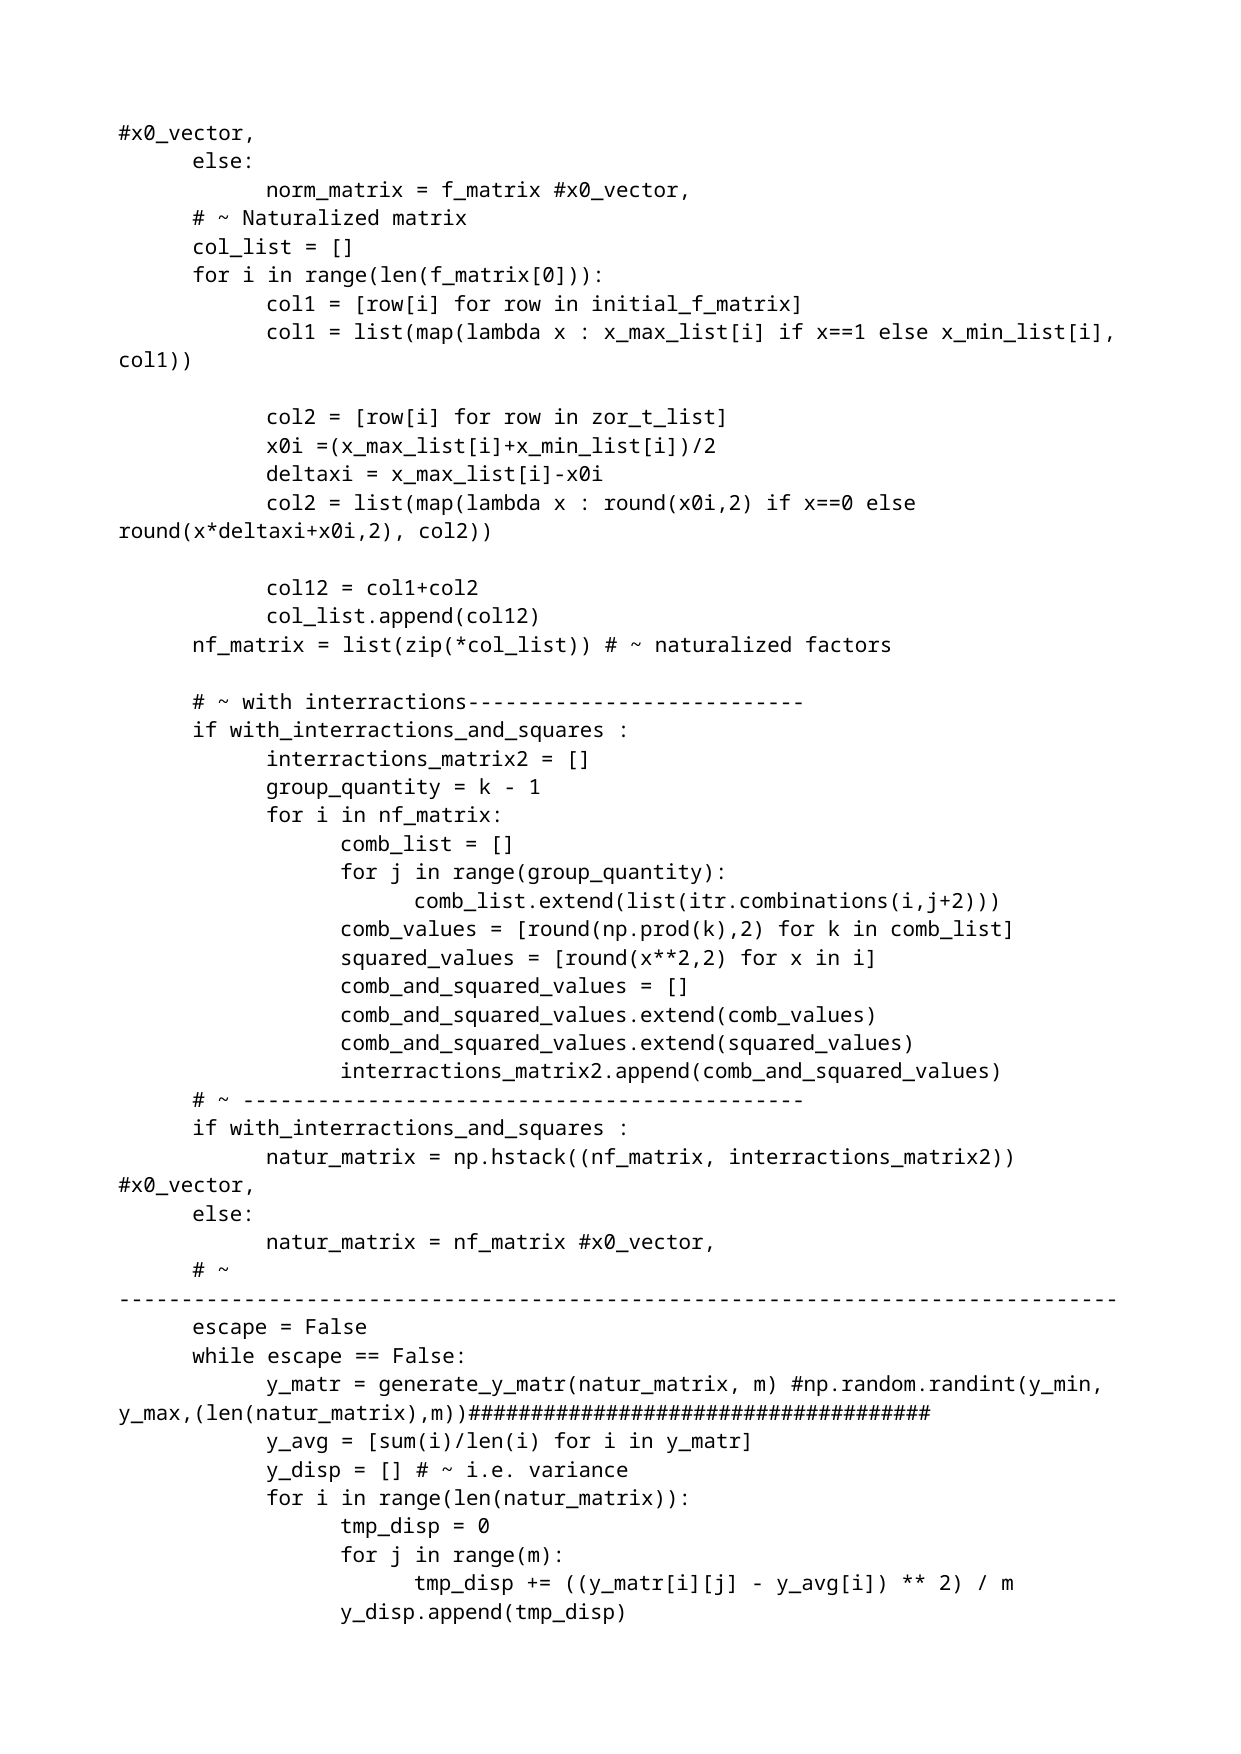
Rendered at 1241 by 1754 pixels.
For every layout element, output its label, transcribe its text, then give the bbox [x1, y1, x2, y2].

text # ~ Naturalized matrix [118, 203, 1122, 232]
text squared_values = [round(x**2,2) for x in i] [118, 943, 1122, 971]
text col12 = col1+col2 [118, 573, 1122, 602]
text # ~ with interractions--------------------------- [118, 687, 1122, 715]
text group_quantity = k - 1 [118, 772, 1122, 801]
text while escape == False: [118, 1341, 1122, 1369]
text deltaxi = x_max_list[i]-x0i [118, 459, 1122, 488]
text comb_and_squared_values.extend(comb_values) [118, 1000, 1122, 1028]
text col_list.append(col12) [118, 602, 1122, 630]
text tmp_disp = 0 [118, 1512, 1122, 1540]
text comb_and_squared_values.extend(squared_values) [118, 1028, 1122, 1057]
text interractions_matrix2.append(comb_and_squared_values) [118, 1057, 1122, 1085]
text natur_matrix = nf_matrix #x0_vector, [118, 1227, 1122, 1256]
text for i in nf_matrix: [118, 801, 1122, 829]
text if with_interractions_and_squares : [118, 1113, 1122, 1142]
text y_disp = [] # ~ i.e. variance [118, 1455, 1122, 1483]
text else: [118, 1199, 1122, 1227]
text col_list = [] [118, 232, 1122, 260]
text col1 = [row[i] for row in initial_f_matrix] [118, 289, 1122, 317]
text col2 = [row[i] for row in zor_t_list] [118, 402, 1122, 431]
text for j in range(m): [118, 1540, 1122, 1568]
text col2 = list(map(lambda x : round(x0i,2) if x==0 else round(x*deltaxi+x0i,2), col2)) [118, 488, 1122, 545]
text x0i =(x_max_list[i]+x_min_list[i])/2 [118, 431, 1122, 459]
text comb_values = [round(np.prod(k),2) for k in comb_list] [118, 914, 1122, 943]
text #x0_vector, [118, 118, 1122, 147]
text # ~ -------------------------------------------------------------------------------- [118, 1256, 1122, 1312]
text comb_and_squared_values = [] [118, 971, 1122, 1000]
text comb_list.extend(list(itr.combinations(i,j+2))) [118, 886, 1122, 914]
text # ~ --------------------------------------------- [118, 1085, 1122, 1113]
text comb_list = [] [118, 829, 1122, 857]
text else: [118, 147, 1122, 175]
text y_matr = generate_y_matr(natur_matrix, m) #np.random.randint(y_min, y_max,(len(natur_matrix),m))##################################### [118, 1369, 1122, 1426]
text for i in range(len(f_matrix[0])): [118, 260, 1122, 289]
text y_disp.append(tmp_disp) [118, 1597, 1122, 1625]
text interractions_matrix2 = [] [118, 744, 1122, 772]
text for j in range(group_quantity): [118, 857, 1122, 886]
text tmp_disp += ((y_matr[i][j] - y_avg[i]) ** 2) / m [118, 1568, 1122, 1597]
text nf_matrix = list(zip(*col_list)) # ~ naturalized factors [118, 630, 1122, 658]
text if with_interractions_and_squares : [118, 715, 1122, 744]
text col1 = list(map(lambda x : x_max_list[i] if x==1 else x_min_list[i], col1)) [118, 317, 1122, 374]
text y_avg = [sum(i)/len(i) for i in y_matr] [118, 1426, 1122, 1455]
text escape = False [118, 1312, 1122, 1341]
text norm_matrix = f_matrix #x0_vector, [118, 175, 1122, 203]
text for i in range(len(natur_matrix)): [118, 1483, 1122, 1512]
text natur_matrix = np.hstack((nf_matrix, interractions_matrix2)) #x0_vector, [118, 1142, 1122, 1199]
